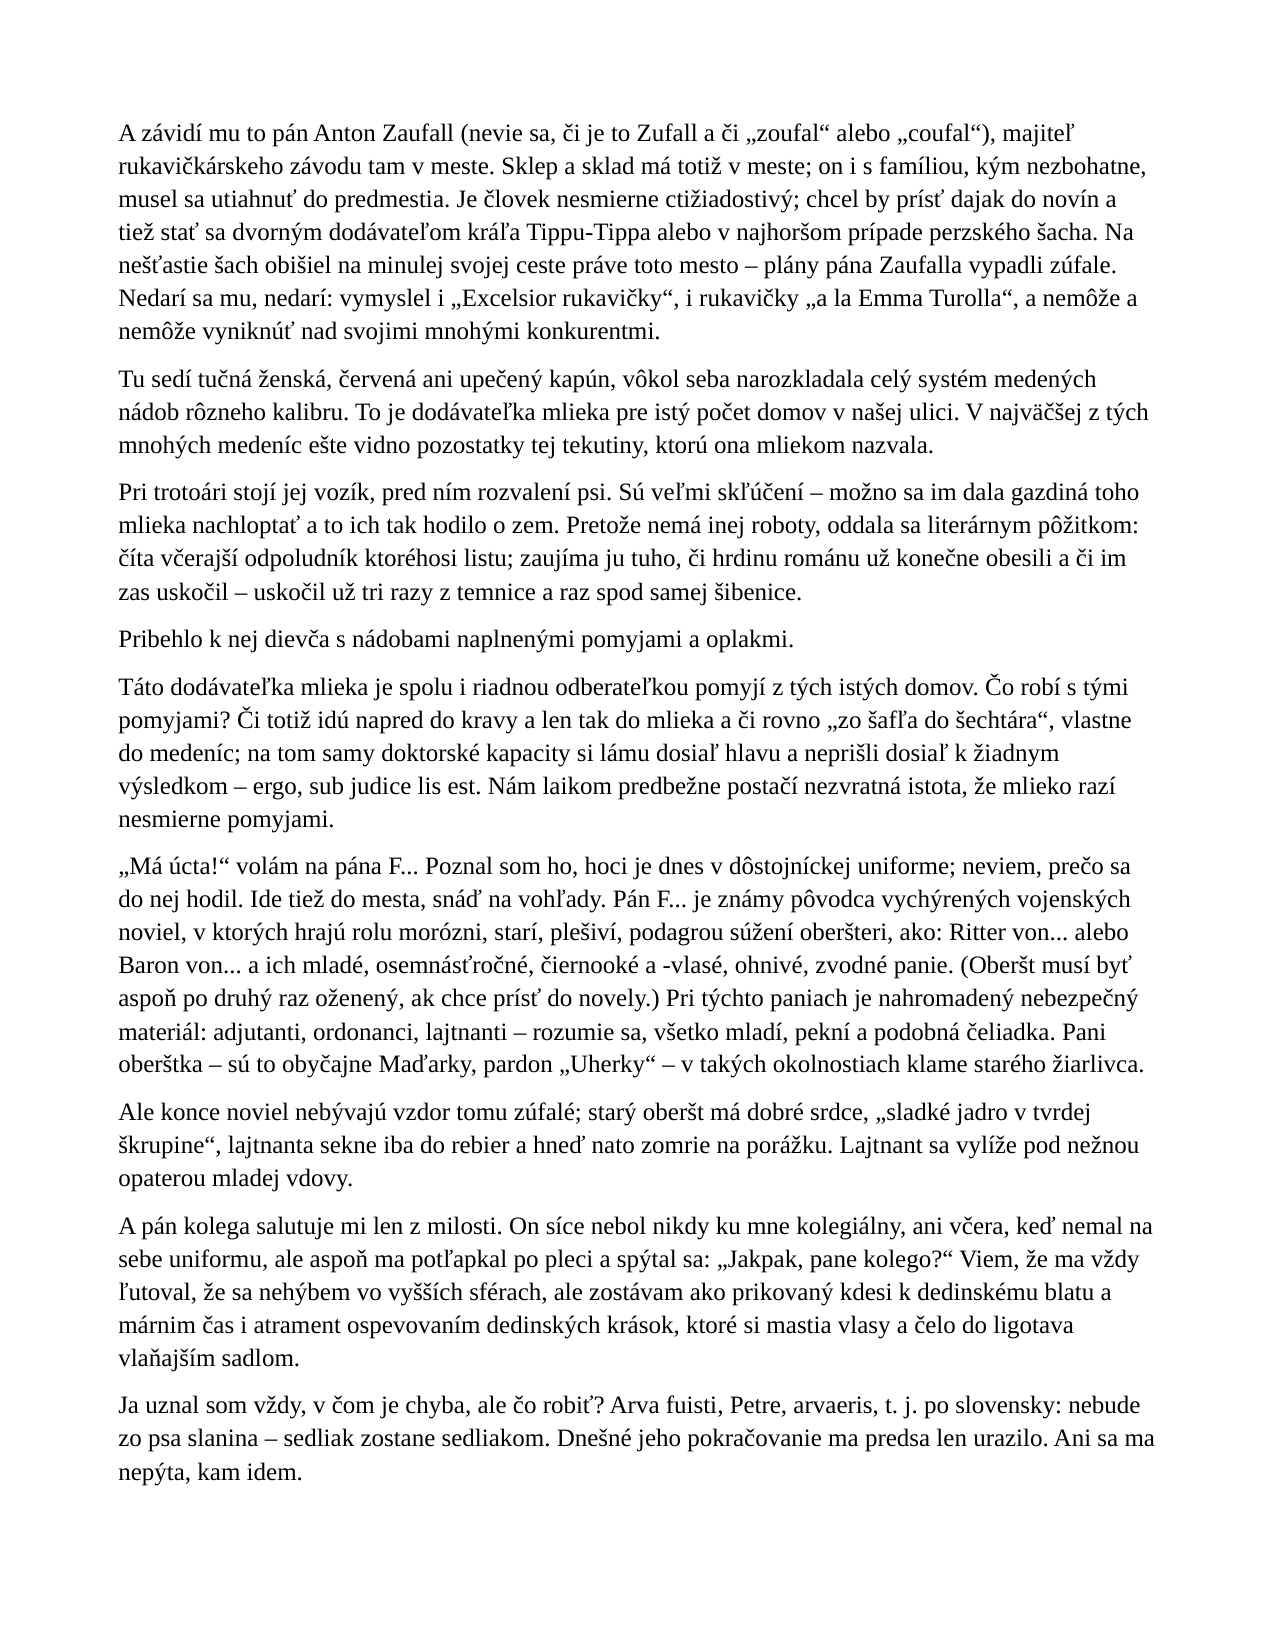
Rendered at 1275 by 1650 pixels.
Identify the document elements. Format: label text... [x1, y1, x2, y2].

text Pri trotoári stojí jej vozík, pred ním rozvalení psi. Sú veľmi skľúčení – možno sa im dala gazdiná toho mlieka nachloptať a to ich tak hodilo o zem. Pretože nemá inej roboty, oddala sa literárnym pôžitkom: číta včerajší odpoludník ktoréhosi listu; zaujíma ju tuho, či hrdinu románu už konečne obesili a či im zas uskočil – uskočil už tri razy z temnice a raz spod samej šibenice. [118, 477, 1157, 605]
text „Má úcta!“ volám na pána F... Poznal som ho, hoci je dnes v dôstojníckej uniforme; neviem, prečo sa do nej hodil. Ide tiež do mesta, snáď na vohľady. Pán F... je známy pôvodca vychýrených vojenských noviel, v ktorých hrajú rolu morózni, starí, plešiví, podagrou súžení oberšteri, ako: Ritter von... alebo Baron von... a ich mladé, osemnásťročné, čiernooké a -vlasé, ohnivé, zvodné panie. (Oberšt musí byť aspoň po druhý raz oženený, ak chce prísť do novely.) Pri týchto paniach je nahromadený nebezpečný materiál: adjutanti, ordonanci, lajtnanti – rozumie sa, všetko mladí, pekní a podobná čeliadka. Pani oberštka – sú to obyčajne Maďarky, pardon „Uherky“ – v takých okolnostiach klame starého žiarlivca. [118, 851, 1157, 1078]
text Tu sedí tučná ženská, červená ani upečený kapún, vôkol seba narozkladala celý systém medených nádob rôzneho kalibru. To je dodávateľka mlieka pre istý počet domov v našej ulici. V najväčšej z tých mnohých medeníc ešte vidno pozostatky tej tekutiny, ktorú ona mliekom nazvala. [118, 364, 1157, 459]
text Pribehlo k nej dievča s nádobami naplnenými pomyjami a oplakmi. [118, 624, 1157, 653]
text Ale konce noviel nebývajú vzdor tomu zúfalé; starý oberšt má dobré srdce, „sladké jadro v tvrdej škrupine“, lajtnanta sekne iba do rebier a hneď nato zomrie na porážku. Lajtnant sa vylíže pod nežnou opaterou mladej vdovy. [118, 1097, 1157, 1192]
text Ja uznal som vždy, v čom je chyba, ale čo robiť? Arva fuisti, Petre, arvaeris, t. j. po slovensky: nebude zo psa slanina – sedliak zostane sedliakom. Dnešné jeho pokračovanie ma predsa len urazilo. Ani sa ma nepýta, kam idem. [118, 1391, 1157, 1485]
text Táto dodávateľka mlieka je spolu i riadnou odberateľkou pomyjí z tých istých domov. Čo robí s tými pomyjami? Či totiž idú napred do kravy a len tak do mlieka a či rovno „zo šafľa do šechtára“, vlastne do medeníc; na tom samy doktorské kapacity si lámu dosiaľ hlavu a neprišli dosiaľ k žiadnym výsledkom – ergo, sub judice lis est. Nám laikom predbežne postačí nezvratná istota, že mlieko razí nesmierne pomyjami. [118, 672, 1157, 833]
text A pán kolega salutuje mi len z milosti. On síce nebol nikdy ku mne kolegiálny, ani včera, keď nemal na sebe uniformu, ale aspoň ma potľapkal po pleci a spýtal sa: „Jakpak, pane kolego?“ Viem, že ma vždy ľutoval, že sa nehýbem vo vyšších sférach, ale zostávam ako prikovaný kdesi k dedinskému blatu a márnim čas i atrament ospevovaním dedinských krások, ktoré si mastia vlasy a čelo do ligotava vlaňajším sadlom. [118, 1211, 1157, 1372]
text A závidí mu to pán Anton Zaufall (nevie sa, či je to Zufall a či „zoufal“ alebo „coufal“), majiteľ rukavičkárskeho závodu tam v meste. Sklep a sklad má totiž v meste; on i s famíliou, kým nezbohatne, musel sa utiahnuť do predmestia. Je človek nesmierne ctižiadostivý; chcel by prísť dajak do novín a tiež stať sa dvorným dodávateľom kráľa Tippu-Tippa alebo v najhoršom prípade perzského šacha. Na nešťastie šach obišiel na minulej svojej ceste práve toto mesto – plány pána Zaufalla vypadli zúfale. Nedarí sa mu, nedarí: vymyslel i „Excelsior rukavičky“, i rukavičky „a la Emma Turolla“, a nemôže a nemôže vyniknúť nad svojimi mnohými konkurentmi. [118, 118, 1157, 345]
